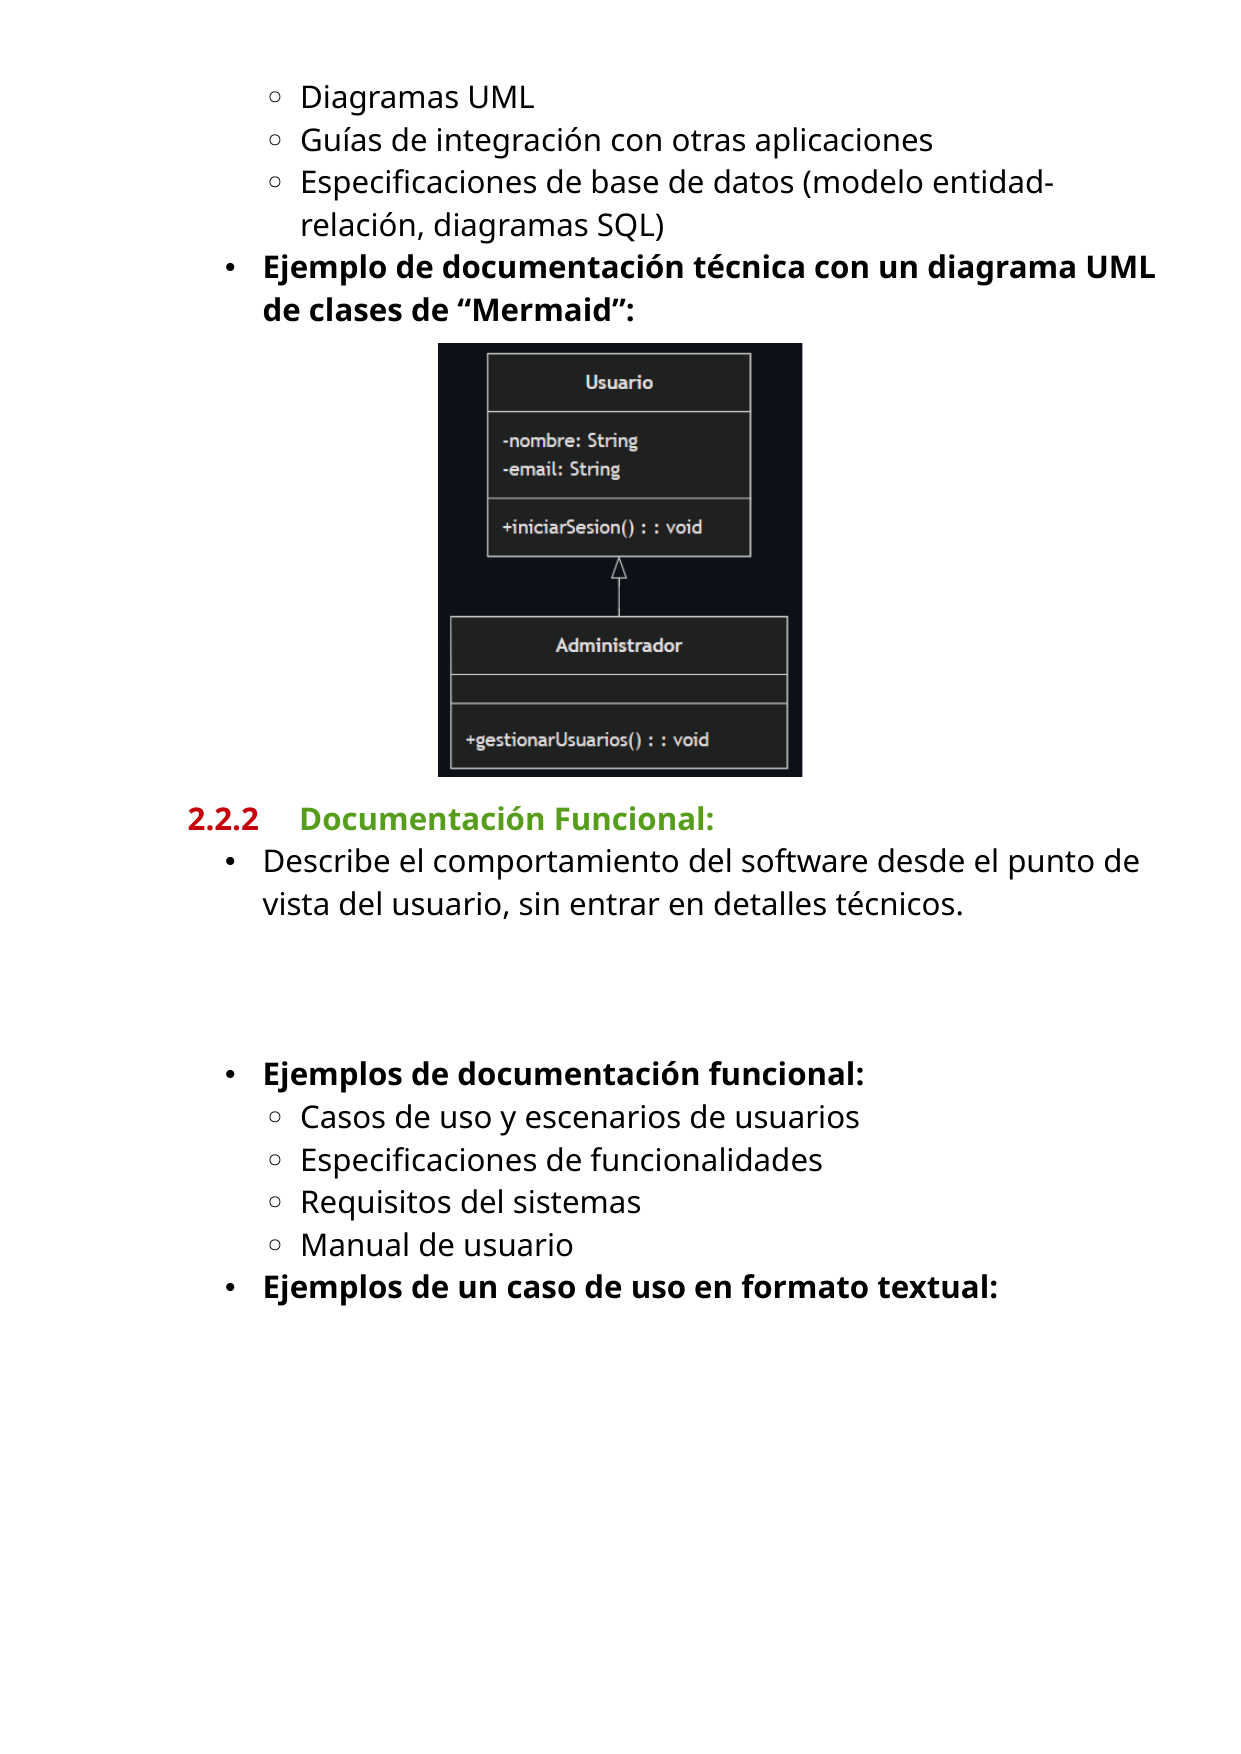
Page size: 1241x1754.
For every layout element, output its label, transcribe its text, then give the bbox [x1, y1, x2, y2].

list Describe el comportamiento del software desde el punto de vista del usuario, sin entrar en detalles técnicos. [225, 839, 1165, 924]
list Ejemplos de documentación funcional: [225, 1052, 1165, 1095]
list Casos de uso y escenarios de usuarios [262, 1095, 1165, 1138]
list Diagramas UML [262, 75, 1165, 118]
list Requisitos del sistemas [262, 1180, 1165, 1223]
list Documentación Funcional: [187, 797, 1165, 839]
list Guías de integración con otras aplicaciones [262, 118, 1165, 160]
list Ejemplos de un caso de uso en formato textual: [225, 1265, 1165, 1308]
picture [438, 343, 803, 777]
list Ejemplo de documentación técnica con un diagrama UML de clases de “Mermaid”: [225, 245, 1165, 331]
list Manual de usuario [262, 1223, 1165, 1265]
list Especificaciones de funcionalidades [262, 1138, 1165, 1180]
list Especificaciones de base de datos (modelo entidad-relación, diagramas SQL) [262, 160, 1165, 245]
